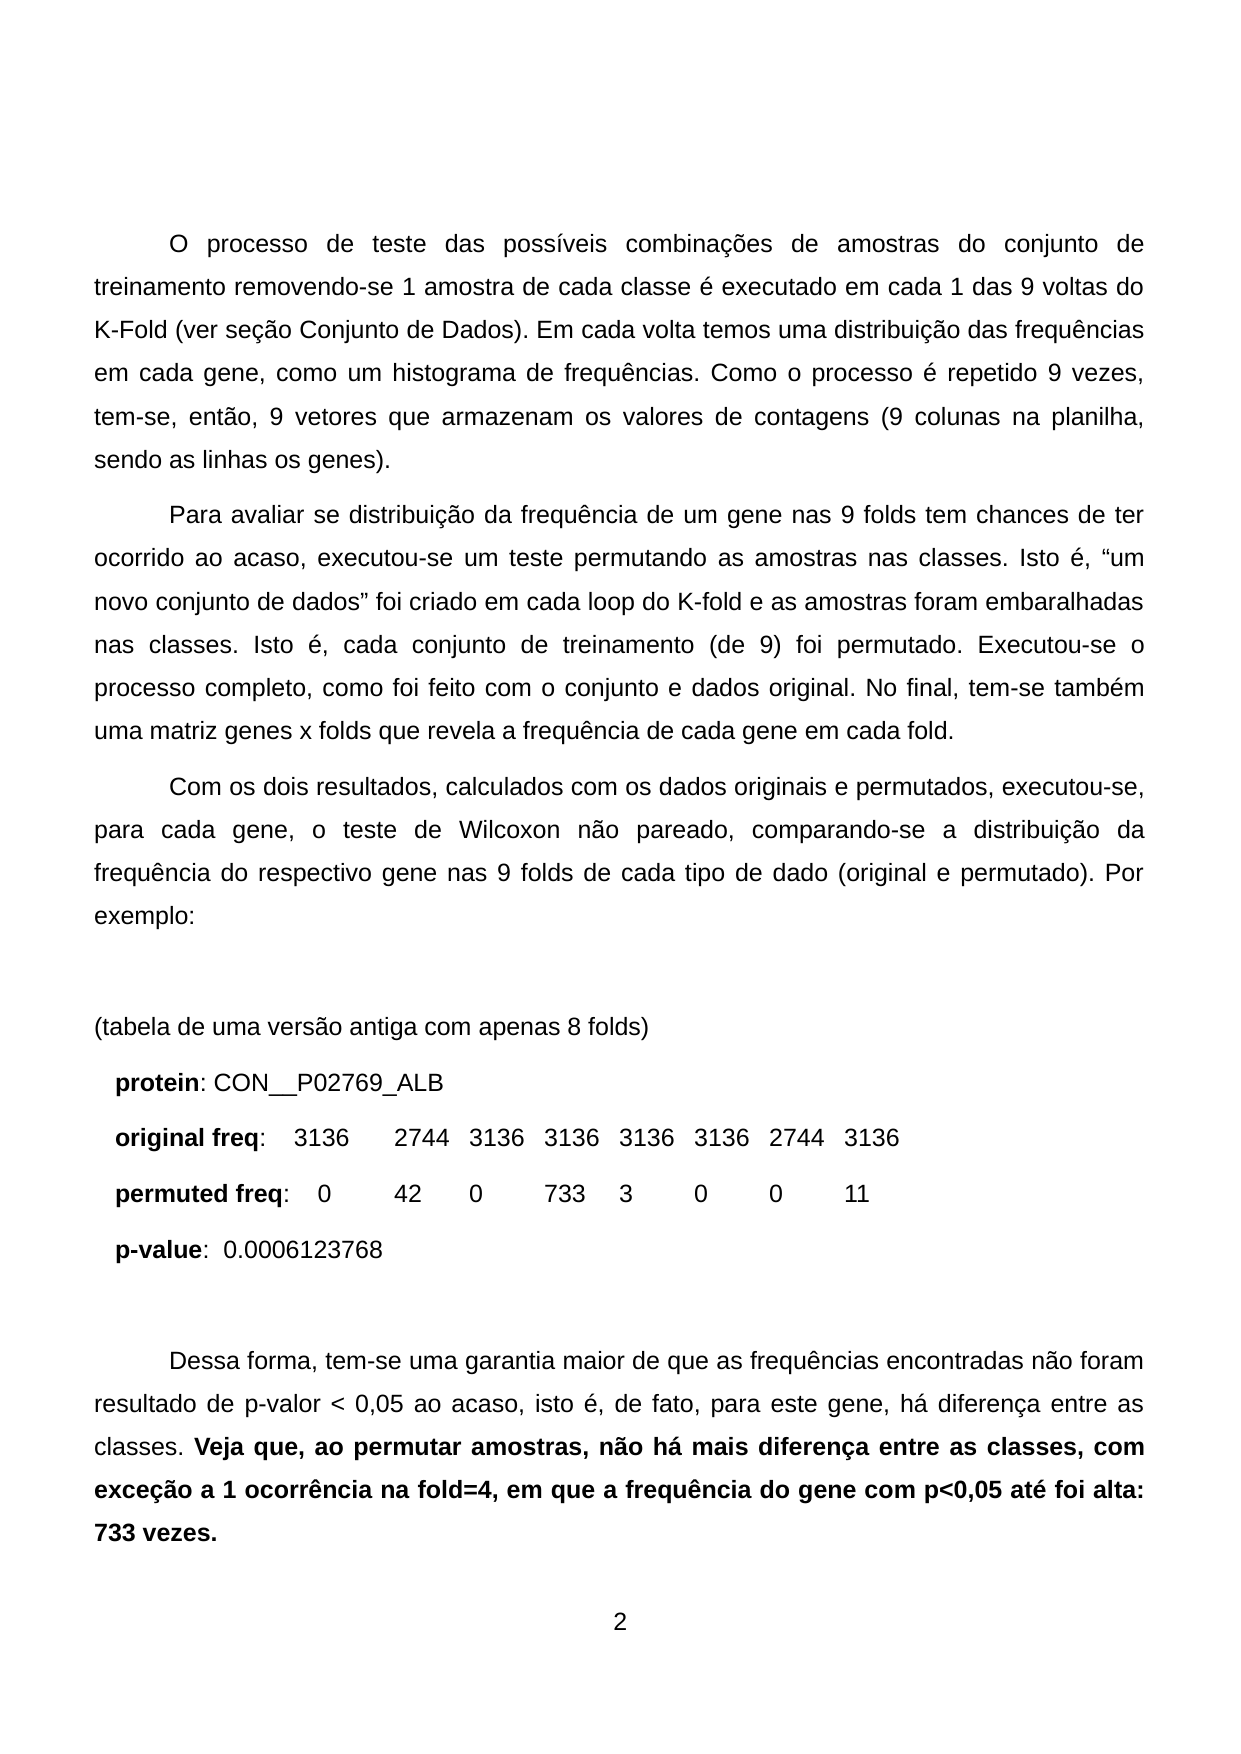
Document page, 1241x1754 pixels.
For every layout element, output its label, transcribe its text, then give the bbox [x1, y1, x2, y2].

text p-value: 0.0006123768 [94, 1235, 1146, 1263]
text permuted freq: 0 42 0 733 3 0 0 11 [94, 1179, 1146, 1208]
text O processo de teste das possíveis combinações de amostras do conjunto de treinamento removendo-se 1 amostra de cada classe é executado em cada 1 das 9 voltas do K-Fold (ver seção Conjunto de Dados). Em cada volta temos uma distribuição das frequências em cada gene, como um histograma de frequências. Como o processo é repetido 9 vezes, tem-se, então, 9 vetores que armazenam os valores de contagens (9 colunas na planilha, sendo as linhas os genes). [94, 229, 1146, 473]
text protein: CON__P02769_ALB [94, 1068, 1146, 1097]
text original freq: 3136 2744 3136 3136 3136 3136 2744 3136 [94, 1123, 1146, 1152]
text (tabela de uma versão antiga com apenas 8 folds) [94, 1012, 1146, 1041]
text Para avaliar se distribuição da frequência de um gene nas 9 folds tem chances de ter ocorrido ao acaso, executou-se um teste permutando as amostras nas classes. Isto é, “um novo conjunto de dados” foi criado em cada loop do K-fold e as amostras foram embaralhadas nas classes. Isto é, cada conjunto de treinamento (de 9) foi permutado. Executou-se o processo completo, como foi feito com o conjunto e dados original. No final, tem-se também uma matriz genes x folds que revela a frequência de cada gene em cada fold. [94, 500, 1146, 745]
text Dessa forma, tem-se uma garantia maior de que as frequências encontradas não foram resultado de p-valor < 0,05 ao acaso, isto é, de fato, para este gene, há diferença entre as classes. Veja que, ao permutar amostras, não há mais diferença entre as classes, com exceção a 1 ocorrência na fold=4, em que a frequência do gene com p<0,05 até foi alta: 733 vezes. [94, 1346, 1146, 1547]
text Com os dois resultados, calculados com os dados originais e permutados, executou-se, para cada gene, o teste de Wilcoxon não pareado, comparando-se a distribuição da frequência do respectivo gene nas 9 folds de cada tipo de dado (original e permutado). Por exemplo: [94, 772, 1146, 930]
